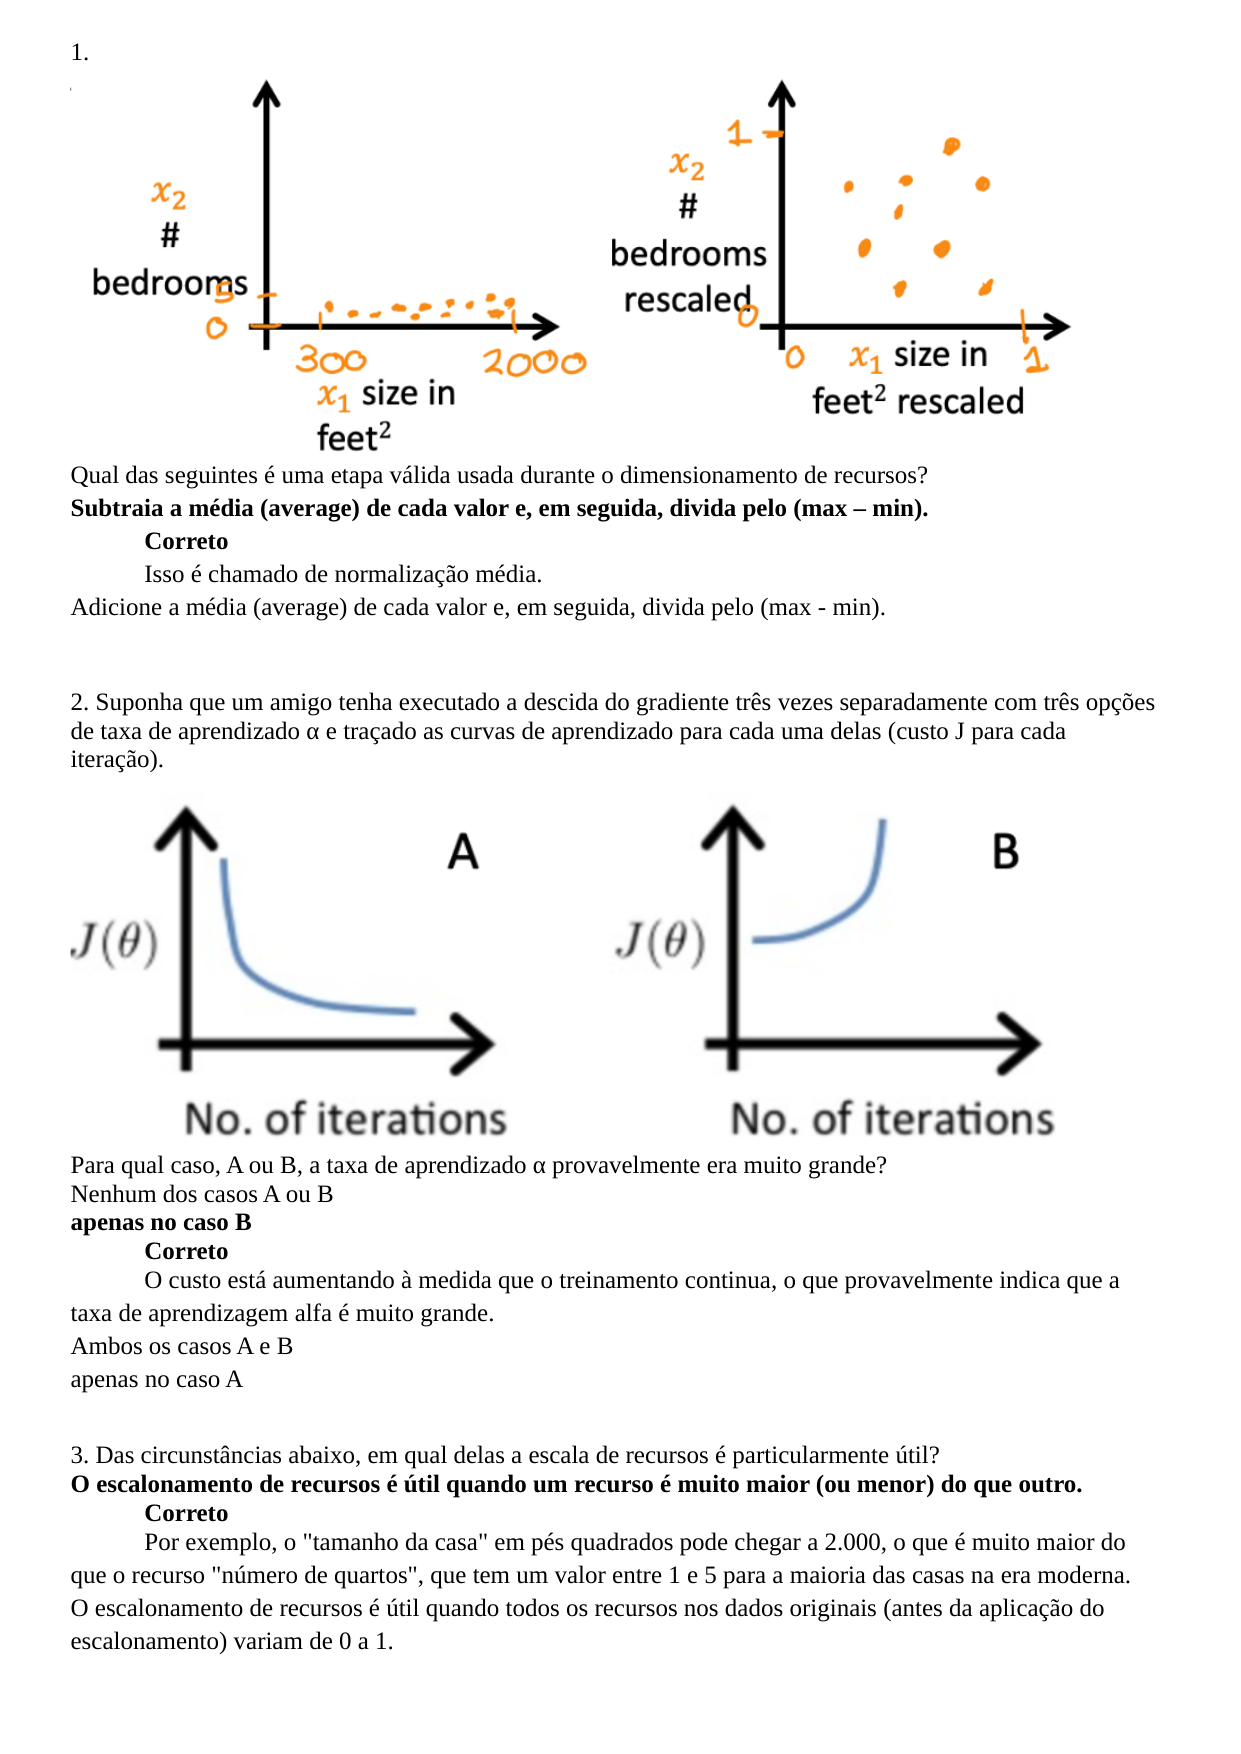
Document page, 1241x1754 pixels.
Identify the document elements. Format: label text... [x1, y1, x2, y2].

text 3. Das circunstâncias abaixo, em qual delas a escala de recursos é particularmente útil? [70, 1440, 1157, 1469]
text O escalonamento de recursos é útil quando um recurso é muito maior (ou menor) do que outro. Correto [70, 1469, 1157, 1527]
picture [70, 773, 1075, 1150]
text Para qual caso, A ou B, a taxa de aprendizado α provavelmente era muito grande? [70, 1150, 1157, 1179]
text 1. [70, 37, 1157, 66]
text Qual das seguintes é uma etapa válida usada durante o dimensionamento de recursos? Subtraia a média (average) de cada valor e, em seguida, divida pelo (max – min). Correto Isso é chamado de normalização média. Adicione a média (average) de cada valor e, em seguida, divida pelo (max - min). [70, 460, 1157, 621]
text 2. Suponha que um amigo tenha executado a descida do gradiente três vezes separadamente com três opções de taxa de aprendizado α e traçado as curvas de aprendizado para cada uma delas (custo J para cada iteração). [70, 687, 1157, 773]
text Correto [70, 1236, 1157, 1265]
text O custo está aumentando à medida que o treinamento continua, o que provavelmente indica que a taxa de aprendizagem alfa é muito grande. Ambos os casos A e B apenas no caso A [70, 1265, 1157, 1393]
text Nenhum dos casos A ou B [70, 1179, 1157, 1207]
picture [70, 66, 1075, 460]
text apenas no caso B [70, 1207, 1157, 1236]
text Por exemplo, o "tamanho da casa" em pés quadrados pode chegar a 2.000, o que é muito maior do que o recurso "número de quartos", que tem um valor entre 1 e 5 para a maioria das casas na era moderna. O escalonamento de recursos é útil quando todos os recursos nos dados originais (antes da aplicação do escalonamento) variam de 0 a 1. [70, 1527, 1157, 1654]
